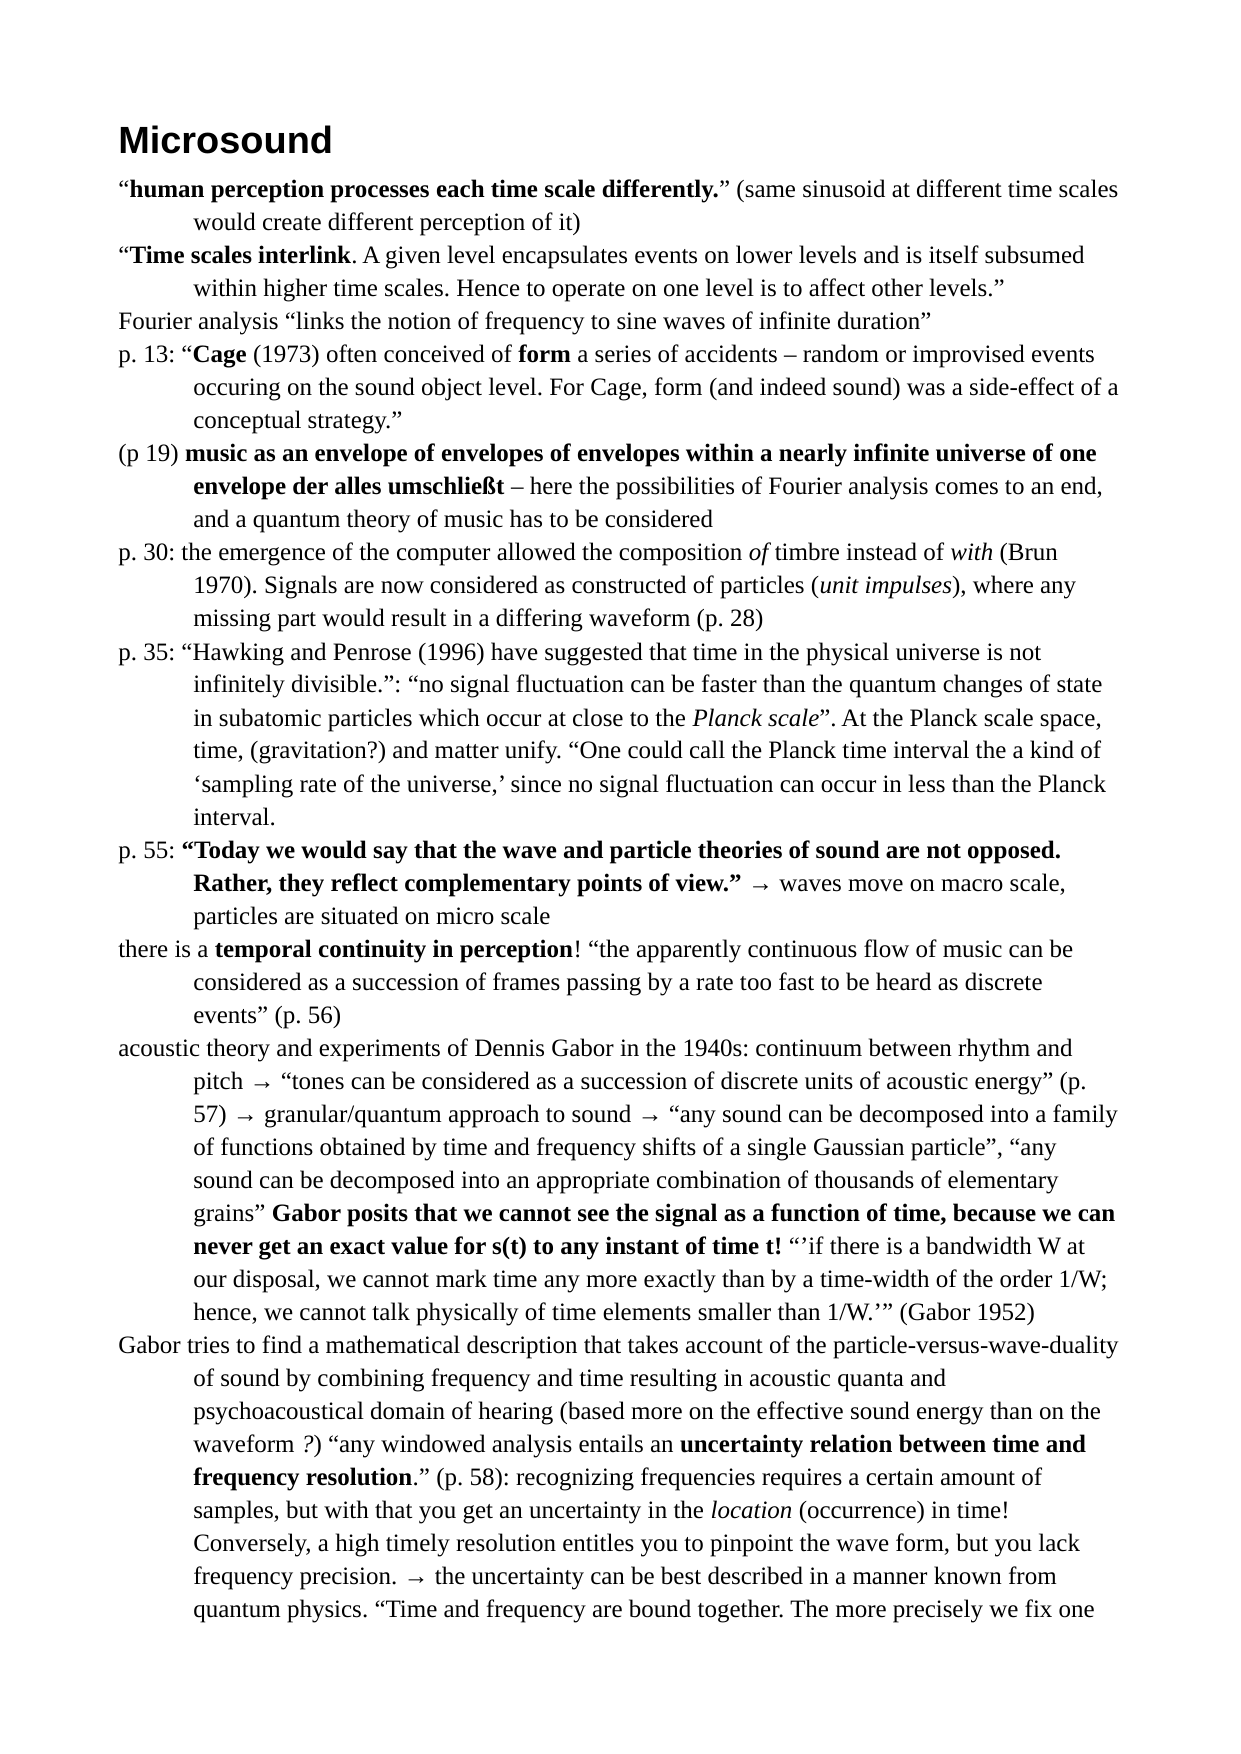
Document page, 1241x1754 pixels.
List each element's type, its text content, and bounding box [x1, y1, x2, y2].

text acoustic theory and experiments of Dennis Gabor in the 1940s: continuum between rhythm and pitch → “tones can be considered as a succession of discrete units of acoustic energy” (p. 57) → granular/quantum approach to sound → “any sound can be decomposed into a family of functions obtained by time and frequency shifts of a single Gaussian particle”, “any sound can be decomposed into an appropriate combination of thousands of elementary grains” Gabor posits that we cannot see the signal as a function of time, because we can never get an exact value for s(t) to any instant of time t! “’if there is a bandwidth W at our disposal, we cannot mark time any more exactly than by a time-width of the order 1/W; hence, we cannot talk physically of time elements smaller than 1/W.’” (Gabor 1952) [118, 1033, 1122, 1326]
text (p 19) music as an envelope of envelopes of envelopes within a nearly infinite universe of one envelope der alles umschließt – here the possibilities of Fourier analysis comes to an end, and a quantum theory of music has to be considered [118, 438, 1122, 533]
text p. 55: “Today we would say that the wave and particle theories of sound are not opposed. Rather, they reflect complementary points of view.” → waves move on macro scale, particles are situated on micro scale [118, 835, 1122, 929]
subtitle Microsound [118, 118, 1122, 162]
text “human perception processes each time scale differently.” (same sinusoid at different time scales would create different perception of it) [118, 174, 1122, 236]
text p. 35: “Hawking and Penrose (1996) have suggested that time in the physical universe is not infinitely divisible.”: “no signal fluctuation can be faster than the quantum changes of state in subatomic particles which occur at close to the Planck scale”. At the Planck scale space, time, (gravitation?) and matter unify. “One could call the Planck time interval the a kind of ‘sampling rate of the universe,’ since no signal fluctuation can occur in less than the Planck interval. [118, 637, 1122, 830]
text p. 30: the emergence of the computer allowed the composition of timbre instead of with (Brun 1970). Signals are now considered as constructed of particles (unit impulses), where any missing part would result in a differing waveform (p. 28) [118, 537, 1122, 632]
text “Time scales interlink. A given level encapsulates events on lower levels and is itself subsumed within higher time scales. Hence to operate on one level is to affect other levels.” [118, 240, 1122, 302]
text p. 13: “Cage (1973) often conceived of form a series of accidents – random or improvised events occuring on the sound object level. For Cage, form (and indeed sound) was a side-effect of a conceptual strategy.” [118, 339, 1122, 434]
text there is a temporal continuity in perception! “the apparently continuous flow of music can be considered as a succession of frames passing by a rate too fast to be heard as discrete events” (p. 56) [118, 934, 1122, 1028]
text Fourier analysis “links the notion of frequency to sine waves of infinite duration” [118, 306, 1122, 335]
text Gabor tries to find a mathematical description that takes account of the particle-versus-wave-duality of sound by combining frequency and time resulting in acoustic quanta and psychoacoustical domain of hearing (based more on the effective sound energy than on the waveform ?) “any windowed analysis entails an uncertainty relation between time and frequency resolution.” (p. 58): recognizing frequencies requires a certain amount of samples, but with that you get an uncertainty in the location (occurrence) in time! Conversely, a high timely resolution entitles you to pinpoint the wave form, but you lack frequency precision. → the uncertainty can be best described in a manner known from quantum physics. “Time and frequency are bound together. The more precisely we fix one [118, 1330, 1122, 1623]
